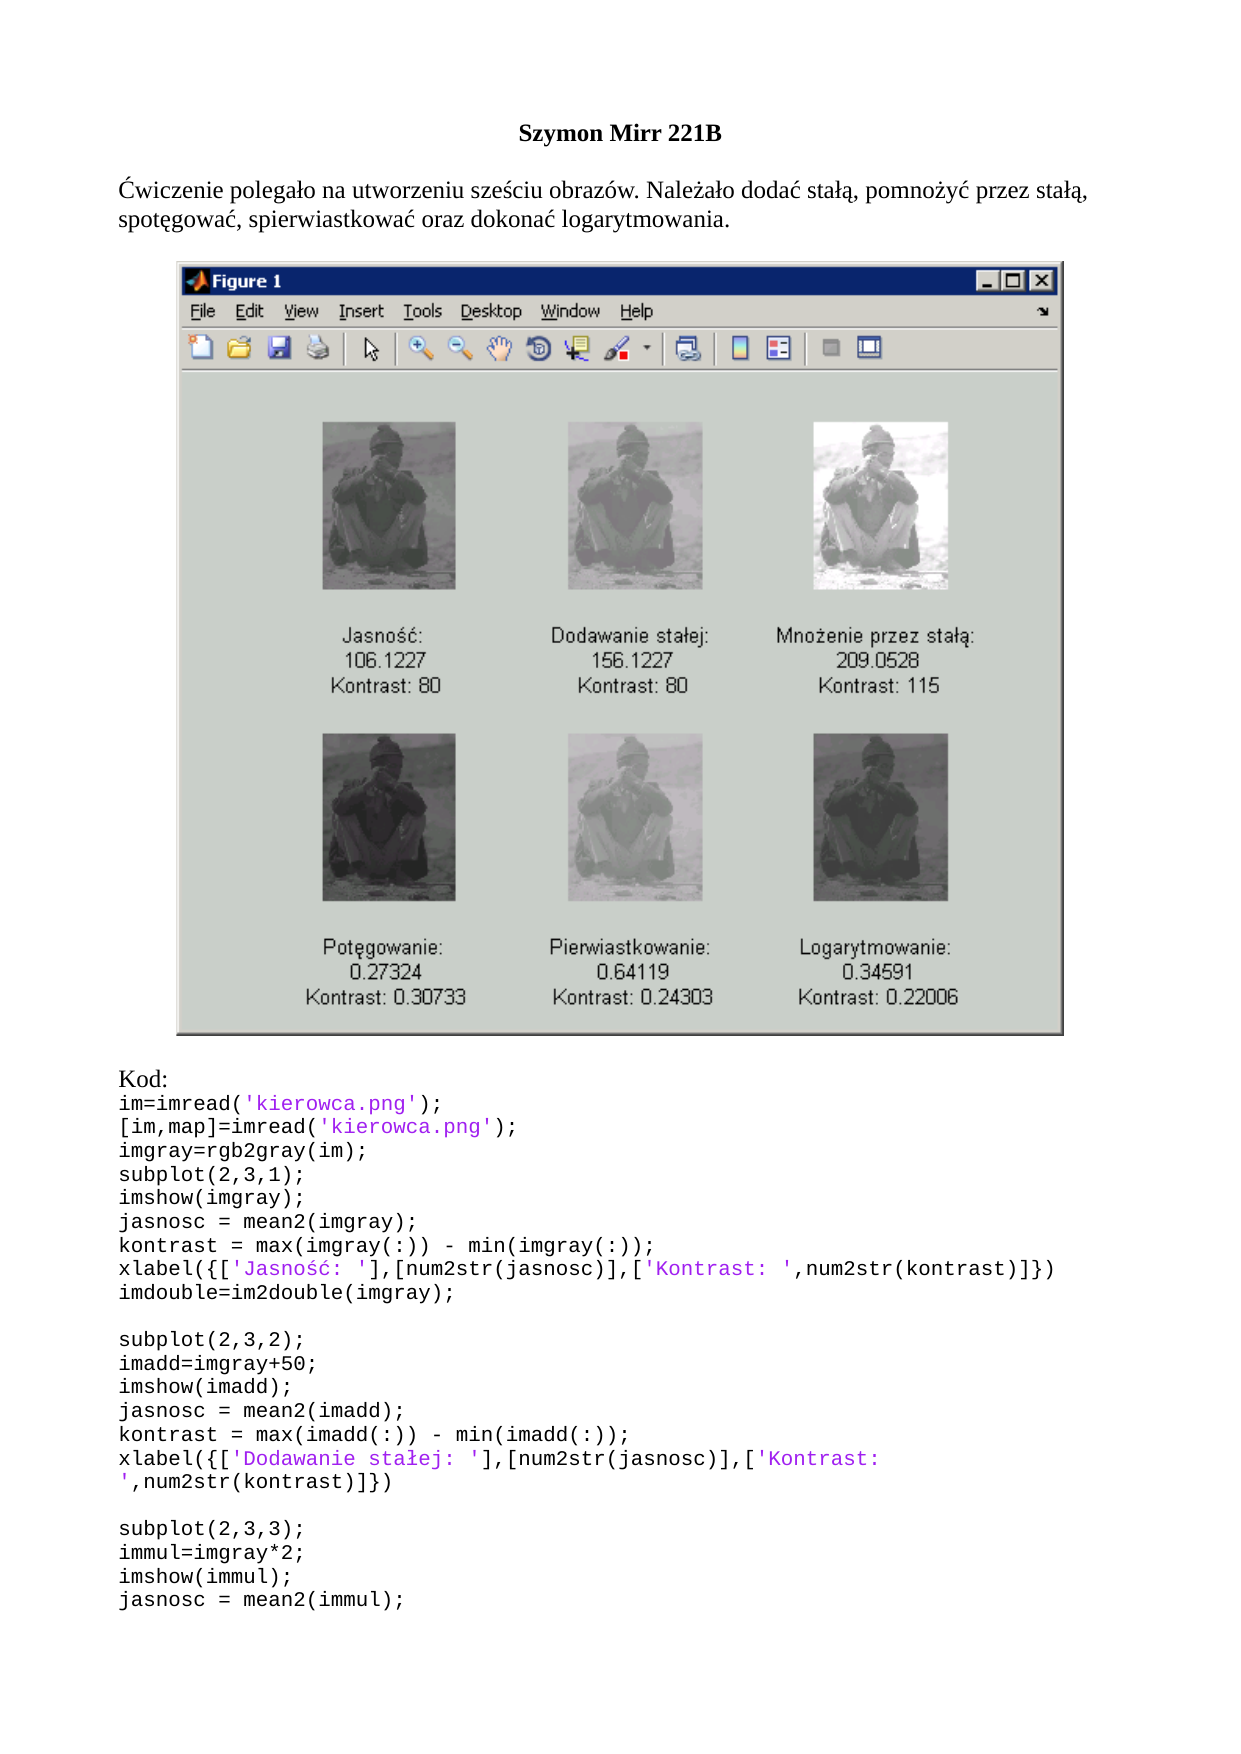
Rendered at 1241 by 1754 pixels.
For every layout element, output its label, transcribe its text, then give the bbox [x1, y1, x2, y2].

text im=imread('kierowca.png'); [118, 1093, 1122, 1116]
text kontrast = max(imadd(:)) - min(imadd(:)); [118, 1424, 1122, 1447]
text imshow(imadd); [118, 1377, 1122, 1400]
text Ćwiczenie polegało na utworzeniu sześciu obrazów. Należało dodać stałą, pomnożyć przez stałą, spotęgować, spierwiastkować oraz dokonać logarytmowania. [118, 176, 1122, 233]
text [im,map]=imread('kierowca.png'); [118, 1116, 1122, 1140]
text subplot(2,3,1); [118, 1164, 1122, 1187]
text subplot(2,3,3); [118, 1518, 1122, 1542]
text imshow(immul); [118, 1566, 1122, 1589]
text subplot(2,3,2); [118, 1329, 1122, 1353]
text Szymon Mirr 221B [118, 118, 1122, 147]
text immul=imgray*2; [118, 1542, 1122, 1566]
text imadd=imgray+50; [118, 1353, 1122, 1377]
text Kod: [118, 1064, 1122, 1093]
text jasnosc = mean2(imgray); [118, 1211, 1122, 1235]
text imgray=rgb2gray(im); [118, 1140, 1122, 1164]
picture [176, 261, 1064, 1036]
text kontrast = max(imgray(:)) - min(imgray(:)); [118, 1235, 1122, 1258]
text xlabel({['Jasność: '],[num2str(jasnosc)],['Kontrast: ',num2str(kontrast)]}) [118, 1258, 1122, 1282]
text xlabel({['Dodawanie stałej: '],[num2str(jasnosc)],['Kontrast: ',num2str(kontrast)]}) [118, 1447, 1122, 1495]
text imshow(imgray); [118, 1187, 1122, 1211]
text jasnosc = mean2(imadd); [118, 1400, 1122, 1424]
text jasnosc = mean2(immul); [118, 1589, 1122, 1613]
text imdouble=im2double(imgray); [118, 1282, 1122, 1306]
